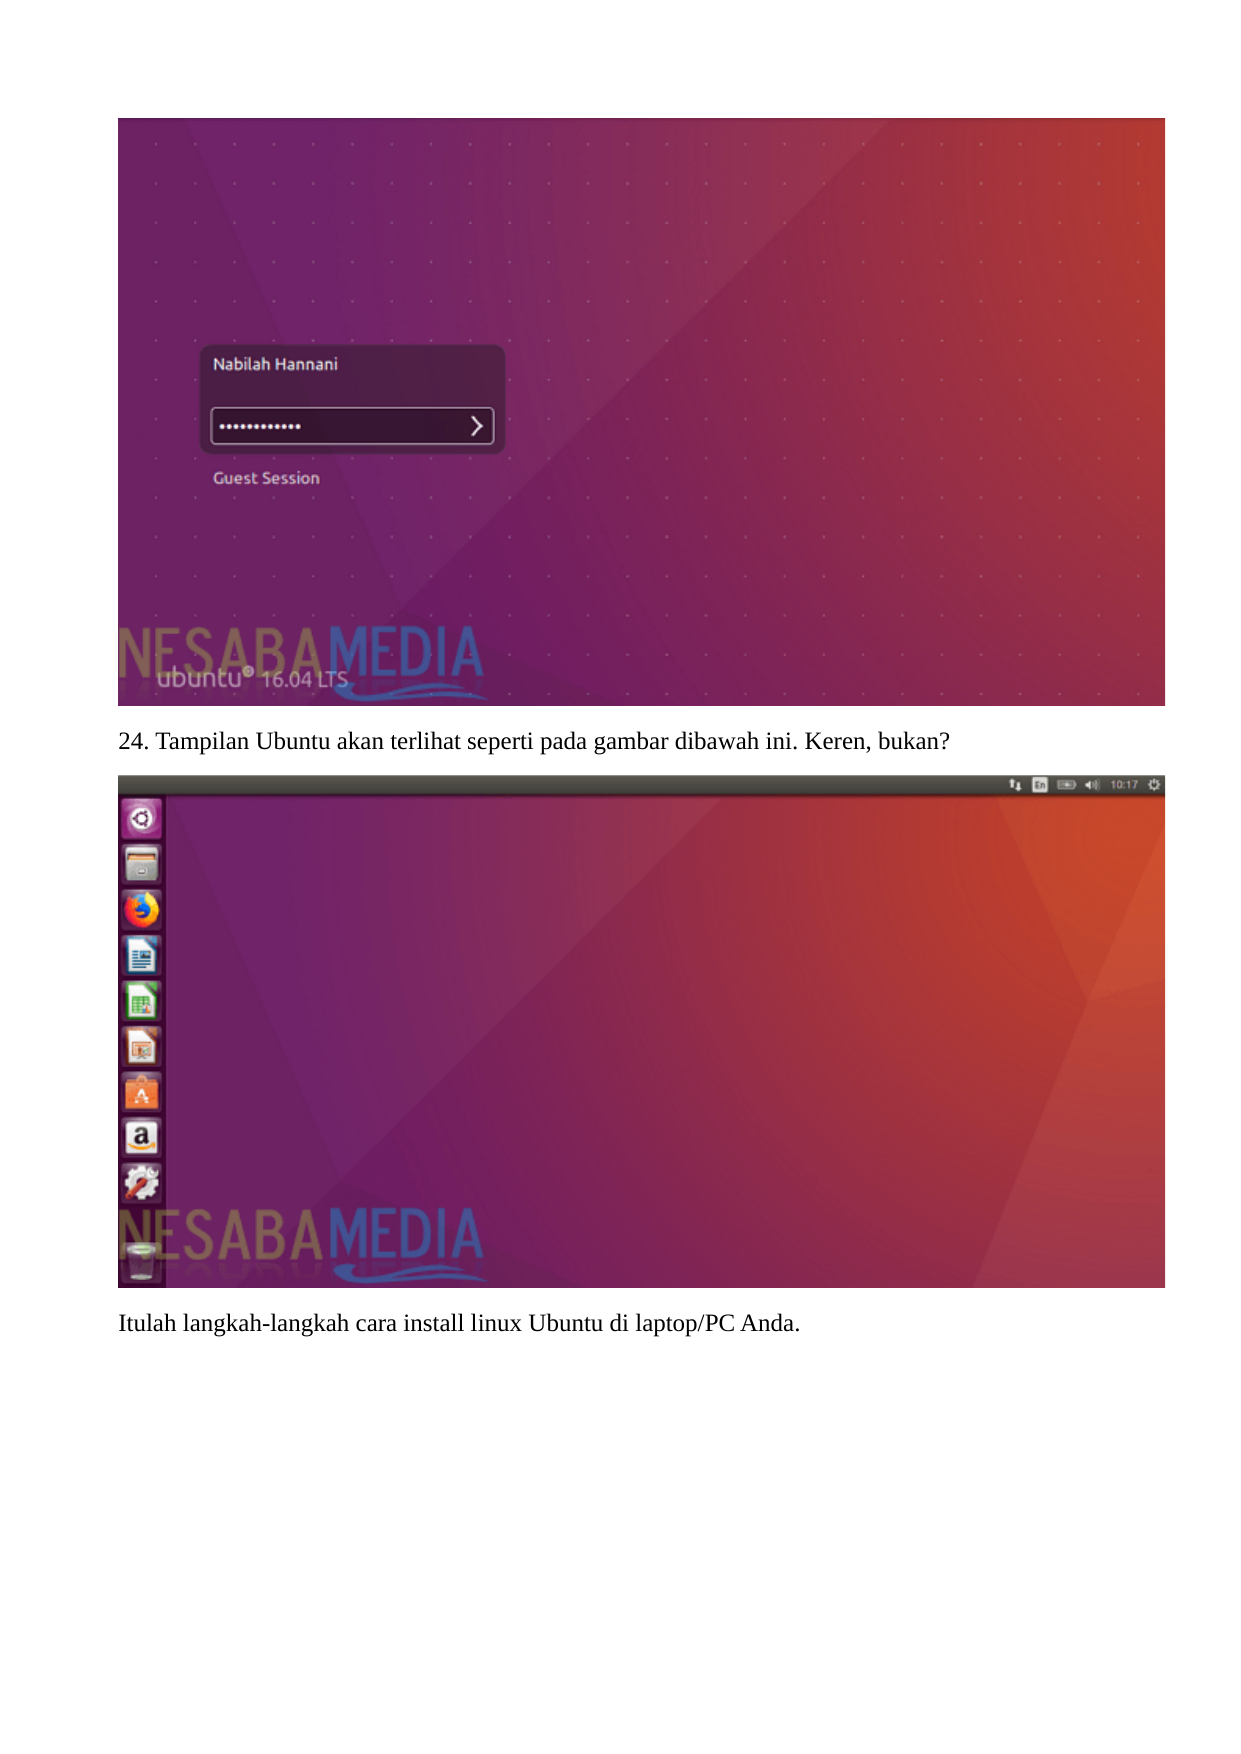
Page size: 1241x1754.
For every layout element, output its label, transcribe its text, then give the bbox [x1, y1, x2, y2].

text Itulah langkah-langkah cara install linux Ubuntu di laptop/PC Anda. [118, 1308, 1122, 1337]
picture [118, 118, 1166, 706]
text 24. Tampilan Ubuntu akan terlihat seperti pada gambar dibawah ini. Keren, bukan? [118, 726, 1122, 755]
picture [118, 775, 1166, 1288]
